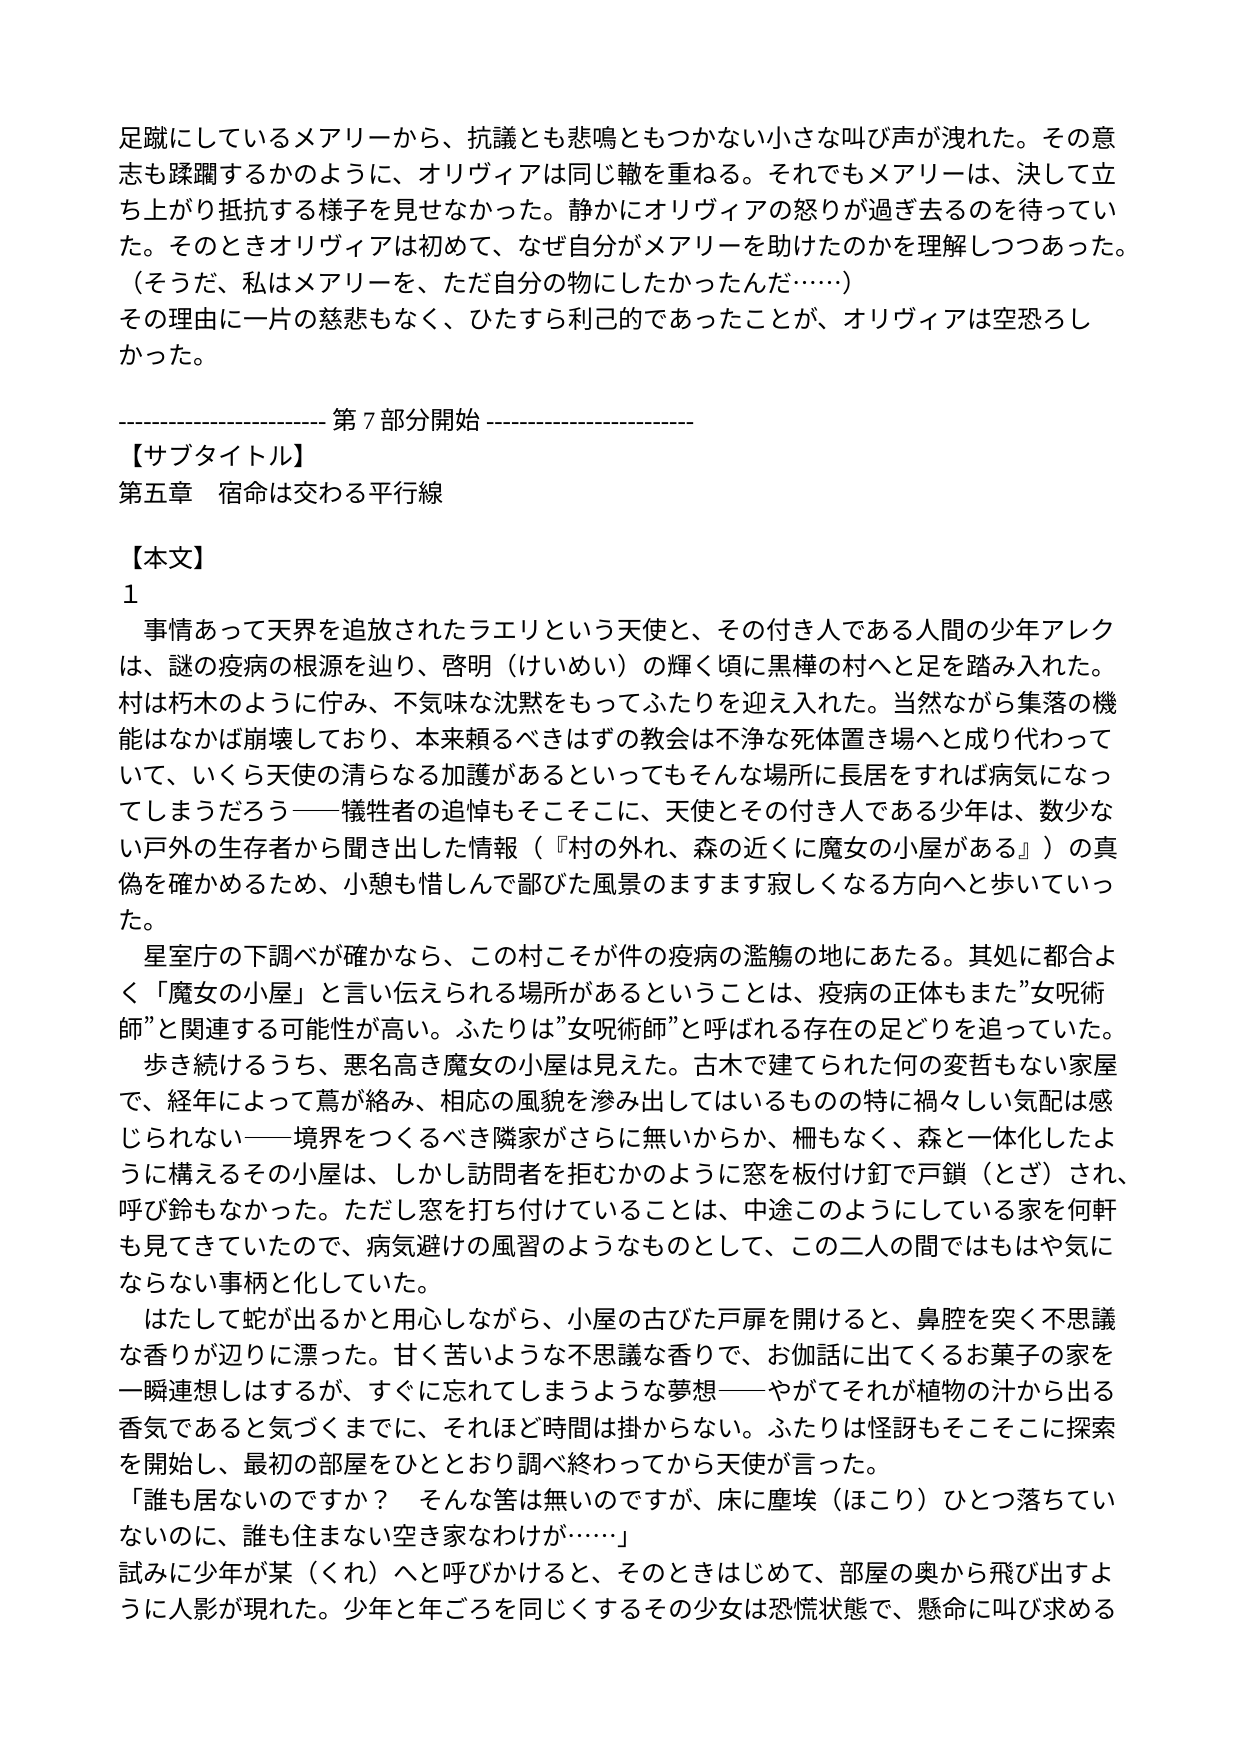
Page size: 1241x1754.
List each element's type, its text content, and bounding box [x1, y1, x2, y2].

text 事情あって天界を追放されたラエリという天使と、その付き人である人間の少年アレクは、謎の疫病の根源を辿り、啓明（けいめい）の輝く頃に黒樺の村へと足を踏み入れた。村は朽木のように佇み、不気味な沈黙をもってふたりを迎え入れた。当然ながら集落の機能はなかば崩壊しており、本来頼るべきはずの教会は不浄な死体置き場へと成り代わっていて、いくら天使の清らなる加護があるといってもそんな場所に長居をすれば病気になってしまうだろう――犠牲者の追悼もそこそこに、天使とその付き人である少年は、数少ない戸外の生存者から聞き出した情報（『村の外れ、森の近くに魔女の小屋がある』）の真偽を確かめるため、小憩も惜しんで鄙びた風景のますます寂しくなる方向へと歩いていった。 [118, 611, 1122, 937]
text 「誰も居ないのですか？ そんな筈は無いのですが、床に塵埃（ほこり）ひとつ落ちていないのに、誰も住まない空き家なわけが……」 [118, 1481, 1122, 1553]
text 歩き続けるうち、悪名高き魔女の小屋は見えた。古木で建てられた何の変哲もない家屋で、経年によって蔦が絡み、相応の風貌を滲み出してはいるものの特に禍々しい気配は感じられない――境界をつくるべき隣家がさらに無いからか、柵もなく、森と一体化したように構えるその小屋は、しかし訪問者を拒むかのように窓を板付け釘で戸鎖（とざ）され、呼び鈴もなかった。ただし窓を打ち付けていることは、中途このようにしている家を何軒も見てきていたので、病気避けの風習のようなものとして、この二人の間ではもはや気にならない事柄と化していた。 [118, 1046, 1122, 1299]
text 【本文】 [118, 538, 1122, 574]
text ------------------------- 第7部分開始 ------------------------- [118, 401, 1122, 437]
text 【サブタイトル】 [118, 437, 1122, 473]
text その理由に一片の慈悲もなく、ひたすら利己的であったことが、オリヴィアは空恐ろしかった。 [118, 299, 1122, 372]
text はたして蛇が出るかと用心しながら、小屋の古びた戸扉を開けると、鼻腔を突く不思議な香りが辺りに漂った。甘く苦いような不思議な香りで、お伽話に出てくるお菓子の家を一瞬連想しはするが、すぐに忘れてしまうような夢想――やがてそれが植物の汁から出る香気であると気づくまでに、それほど時間は掛からない。ふたりは怪訝もそこそこに探索を開始し、最初の部屋をひととおり調べ終わってから天使が言った。 [118, 1299, 1122, 1481]
text （そうだ、私はメアリーを、ただ自分の物にしたかったんだ……） [118, 263, 1122, 299]
text 試みに少年が某（くれ）へと呼びかけると、そのときはじめて、部屋の奥から飛び出すように人影が現れた。少年と年ごろを同じくするその少女は恐慌状態で、懸命に叫び求める [118, 1553, 1122, 1626]
text 星室庁の下調べが確かなら、この村こそが件の疫病の濫觴の地にあたる。其処に都合よく「魔女の小屋」と言い伝えられる場所があるということは、疫病の正体もまた”女呪術師”と関連する可能性が高い。ふたりは”女呪術師”と呼ばれる存在の足どりを追っていた。 [118, 937, 1122, 1046]
text 第五章 宿命は交わる平行線 [118, 473, 1122, 509]
text 足蹴にしているメアリーから、抗議とも悲鳴ともつかない小さな叫び声が洩れた。その意志も蹂躙するかのように、オリヴィアは同じ轍を重ねる。それでもメアリーは、決して立ち上がり抵抗する様子を見せなかった。静かにオリヴィアの怒りが過ぎ去るのを待っていた。そのときオリヴィアは初めて、なぜ自分がメアリーを助けたのかを理解しつつあった。 [118, 118, 1122, 263]
text １ [118, 574, 1122, 611]
